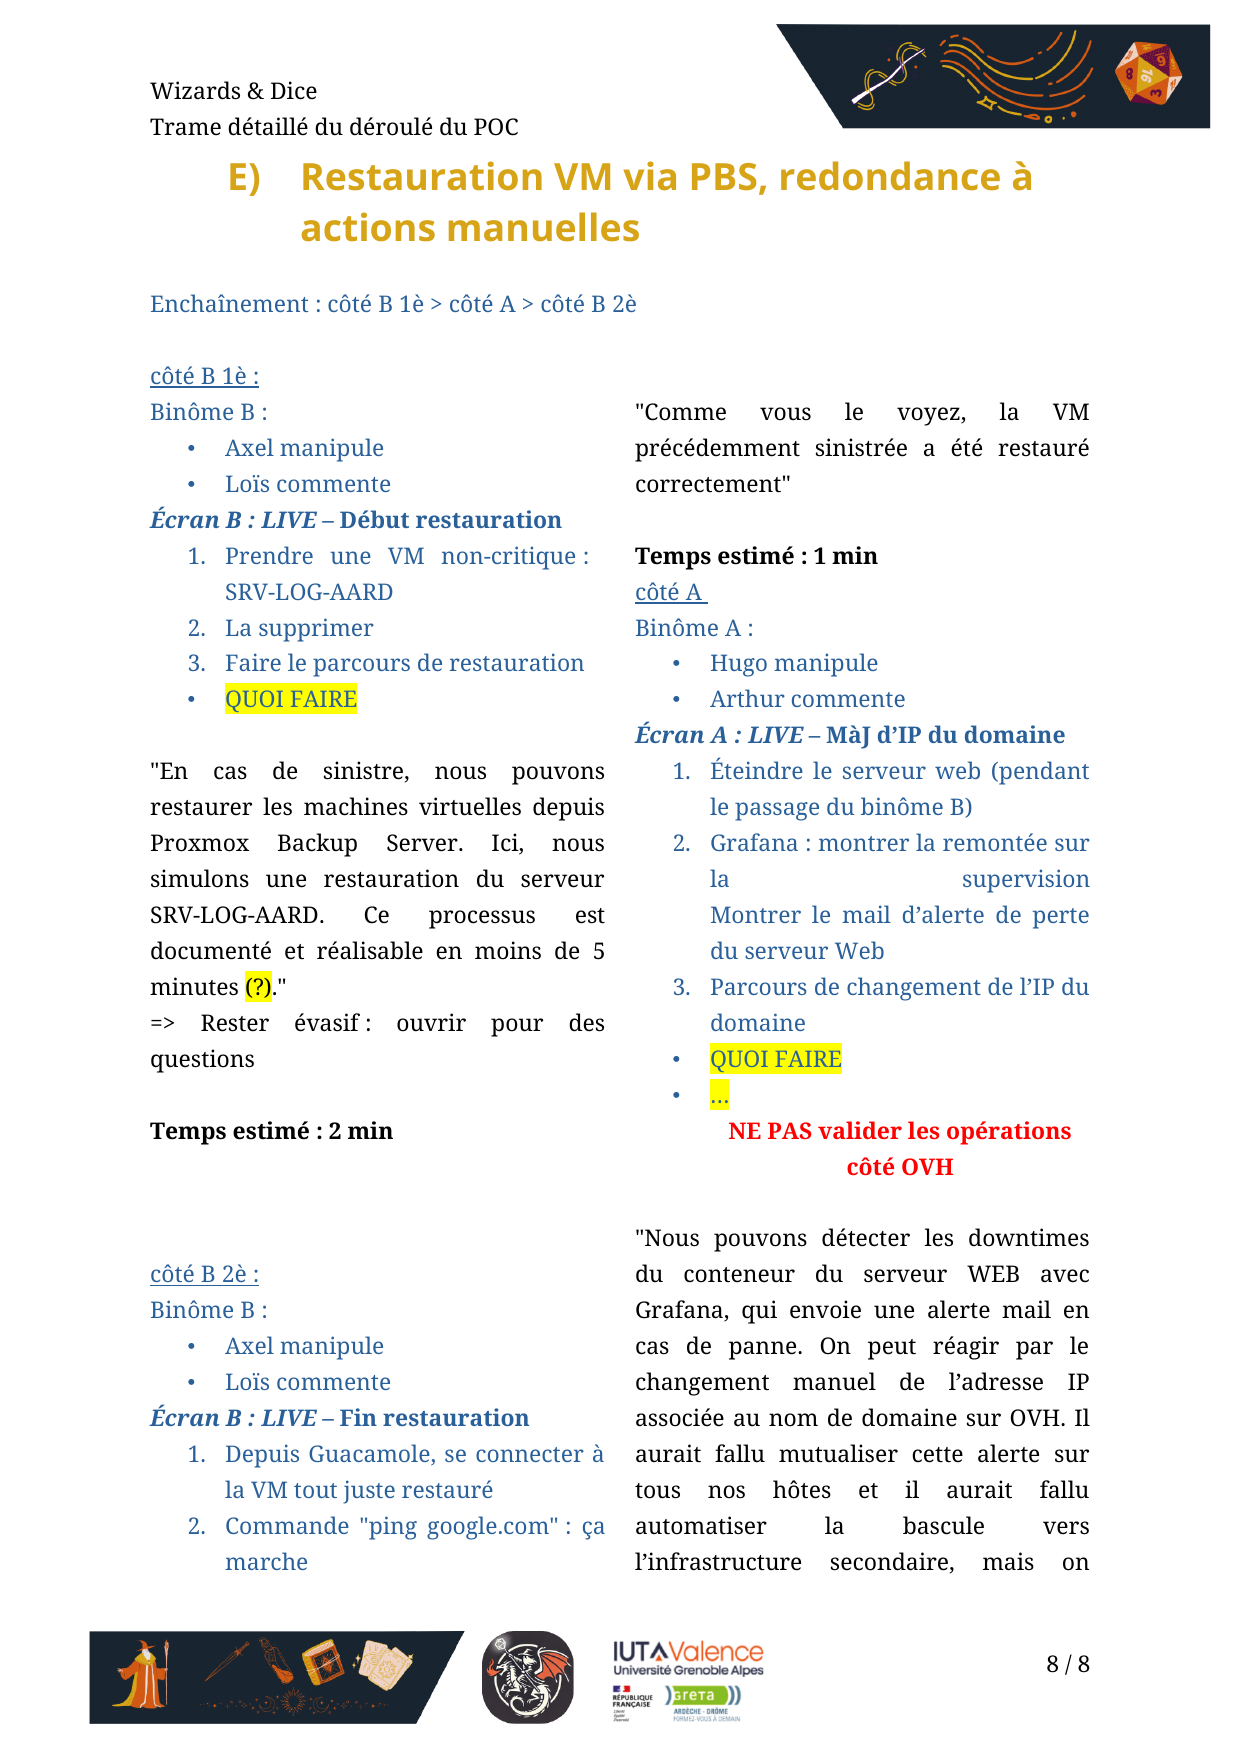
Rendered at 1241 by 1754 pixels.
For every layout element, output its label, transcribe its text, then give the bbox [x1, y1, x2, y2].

list Axel manipule [187, 1330, 605, 1361]
list Faire le parcours de restauration [187, 647, 605, 679]
list … [672, 1079, 1090, 1110]
list Grafana : montrer la remontée sur la supervision Montrer le mail d’alerte de perte du serveur Web [672, 827, 1090, 966]
list QUOI FAIRE [187, 683, 605, 714]
list Hugo manipule [672, 647, 1090, 679]
list Loïs commente [187, 1366, 605, 1397]
list NE PAS valider les opérations côté OVH [672, 1114, 1090, 1182]
list Depuis Guacamole, se connecter à la VM tout juste restauré [187, 1438, 605, 1505]
text Binôme B : [150, 1294, 605, 1326]
text Temps estimé : 1 min [635, 539, 1090, 571]
list Axel manipule [187, 432, 605, 463]
text Écran B : LIVE – Fin restauration [150, 1402, 605, 1433]
text Binôme A : [635, 611, 1090, 643]
text => Rester évasif : ouvrir pour des questions [150, 1007, 605, 1074]
list Parcours de changement de l’IP du domaine [672, 971, 1090, 1038]
text Binôme B : [150, 396, 605, 427]
list Commande "ping google.com" : ça marche [187, 1510, 605, 1577]
list La supprimer [187, 611, 605, 643]
subtitle Restauration VM via PBS, redondance à actions manuelles [227, 150, 1090, 252]
text Temps estimé : 2 min [150, 1114, 605, 1146]
picture [81, 1620, 788, 1733]
list Arthur commente [672, 683, 1090, 714]
text "En cas de sinistre, nous pouvons restaurer les machines virtuelles depuis Proxmox Backup Server. Ici, nous simulons une restauration du serveur SRV-LOG-AARD. Ce processus est documenté et réalisable en moins de 5 minutes (?)." [150, 755, 605, 1002]
list Loïs commente [187, 468, 605, 499]
text "Nous pouvons détecter les downtimes du conteneur du serveur WEB avec Grafana, qui envoie une alerte mail en cas de panne. On peut réagir par le changement manuel de l’adresse IP associée au nom de domaine sur OVH. Il aurait fallu mutualiser cette alerte sur tous nos hôtes et il aurait fallu automatiser la bascule vers l’infrastructure secondaire, mais on [635, 1222, 1090, 1577]
text Écran A : LIVE – MàJ d’IP du domaine [635, 719, 1090, 751]
text côté B 2è : [150, 1258, 605, 1289]
text côté B 1è : [150, 360, 605, 391]
picture [771, 21, 1218, 131]
text côté A [635, 576, 1090, 607]
text Écran B : LIVE – Début restauration [150, 504, 605, 535]
text "Comme vous le voyez, la VM précédemment sinistrée a été restauré correctement" [635, 396, 1090, 499]
list QUOI FAIRE [672, 1043, 1090, 1074]
list Prendre une VM non-critique : SRV-LOG-AARD [187, 539, 605, 607]
list Éteindre le serveur web (pendant le passage du binôme B) [672, 755, 1090, 822]
text Enchaînement : côté B 1è > côté A > côté B 2è [150, 288, 1090, 319]
